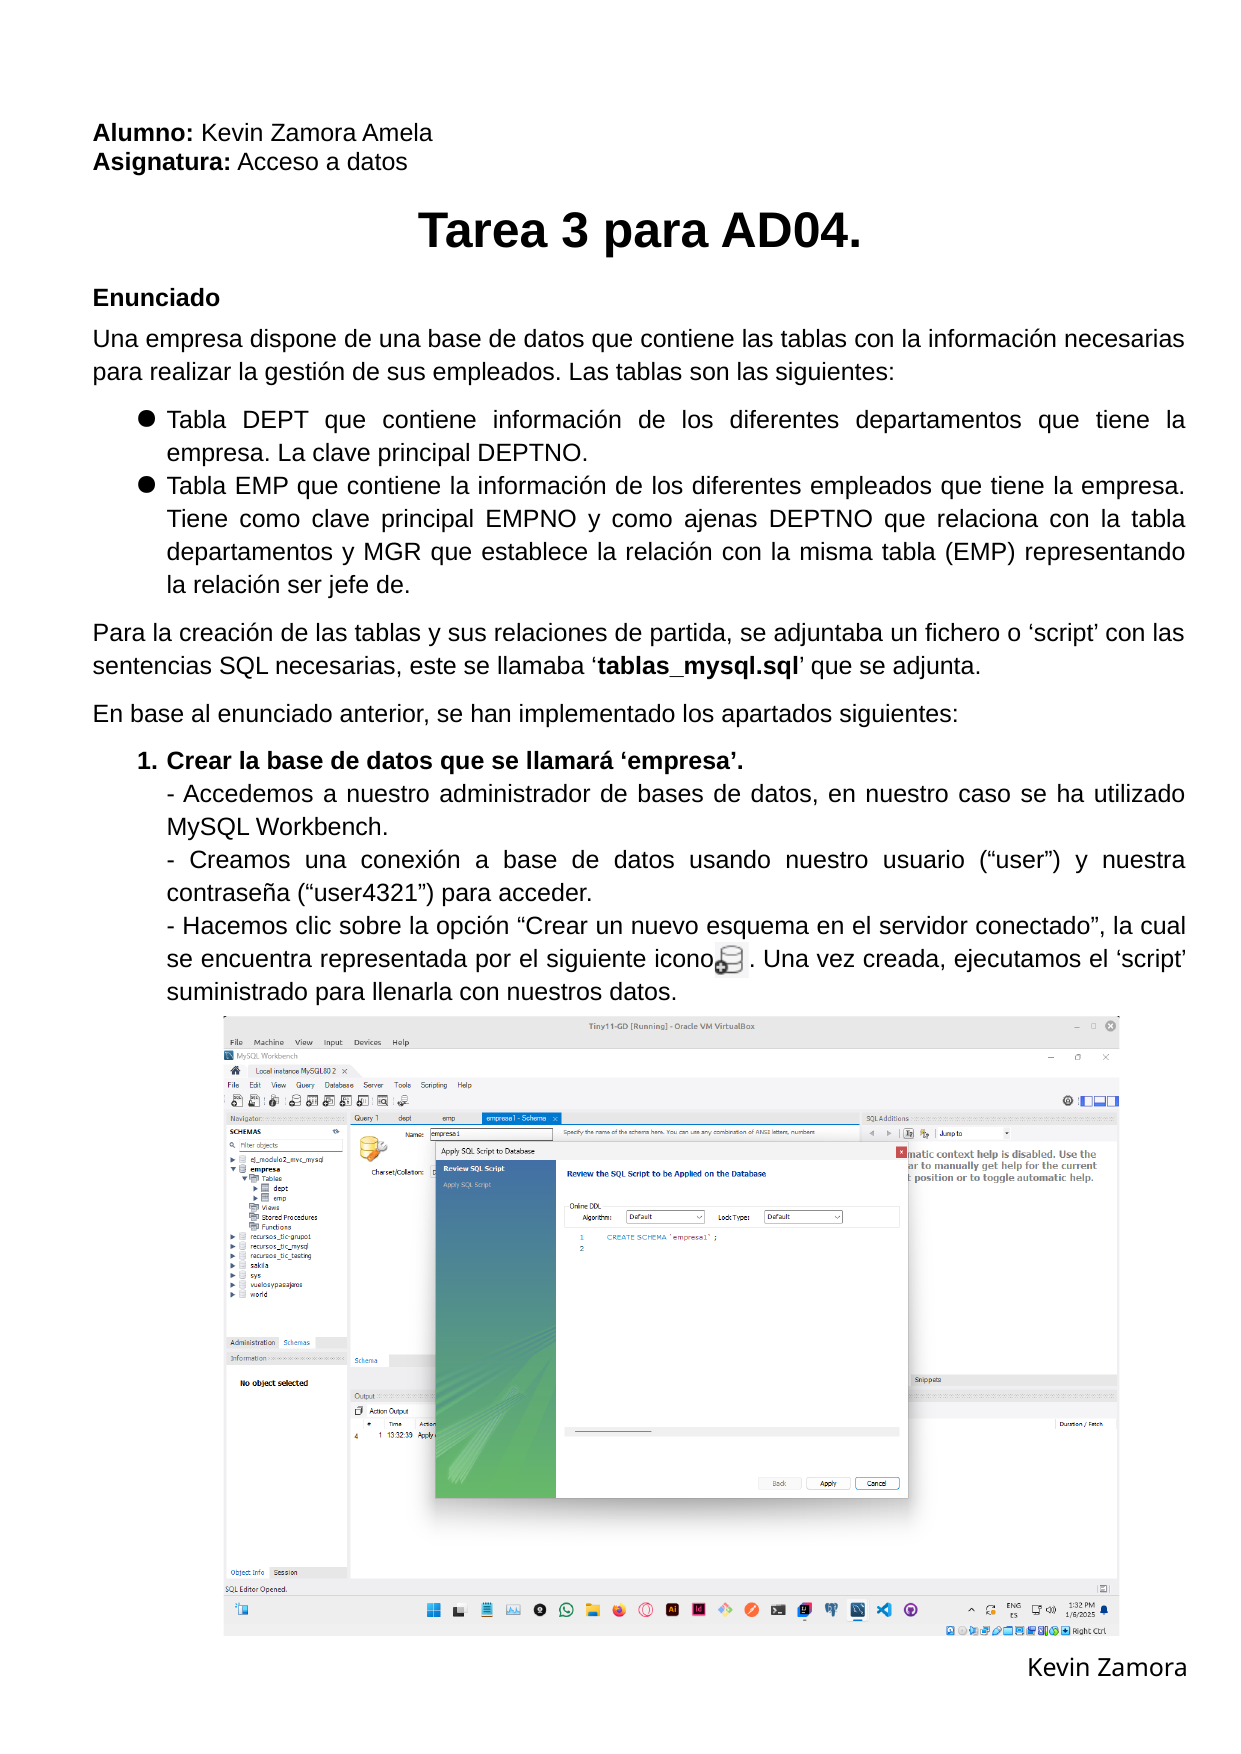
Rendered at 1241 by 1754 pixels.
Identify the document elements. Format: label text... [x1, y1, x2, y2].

picture [223, 1016, 1120, 1636]
list - Accedemos a nuestro administrador de bases de datos, en nuestro caso se ha utilizado MySQL Workbench. [137, 779, 1188, 841]
list Crear la base de datos que se llamará ‘empresa’. [137, 746, 1188, 775]
list - Hacemos clic sobre la opción “Crear un nuevo esquema en el servidor conectado”, la cual se encuentra representada por el siguiente icono . Una vez creada, ejecutamos el ‘script’ suministrado para llenarla con nuestros datos. [137, 911, 1188, 1006]
list Tabla DEPT que contiene información de los diferentes departamentos que tiene la empresa. La clave principal DEPTNO. [137, 405, 1188, 467]
subtitle Enunciado [92, 283, 1188, 312]
text Asignatura: Acceso a datos [92, 147, 1188, 176]
subtitle Tarea 3 para AD04. [92, 201, 1188, 258]
picture [714, 942, 719, 952]
list - Creamos una conexión a base de datos usando nuestro usuario (“user”) y nuestra contraseña (“user4321”) para acceder. [137, 845, 1188, 907]
text En base al enunciado anterior, se han implementado los apartados siguientes: [92, 698, 1188, 727]
text Alumno: Kevin Zamora Amela [92, 118, 1188, 147]
list Tabla EMP que contiene la información de los diferentes empleados que tiene la empresa. Tiene como clave principal EMPNO y como ajenas DEPTNO que relaciona con la tabla departamentos y MGR que establece la relación con la misma tabla (EMP) representando la relación ser jefe de. [137, 471, 1188, 599]
text Una empresa dispone de una base de datos que contiene las tablas con la información necesarias para realizar la gestión de sus empleados. Las tablas son las siguientes: [92, 324, 1188, 386]
text Para la creación de las tablas y sus relaciones de partida, se adjuntaba un fichero o ‘script’ con las sentencias SQL necesarias, este se llamaba ‘tablas_mysql.sql’ que se adjunta. [92, 618, 1188, 680]
